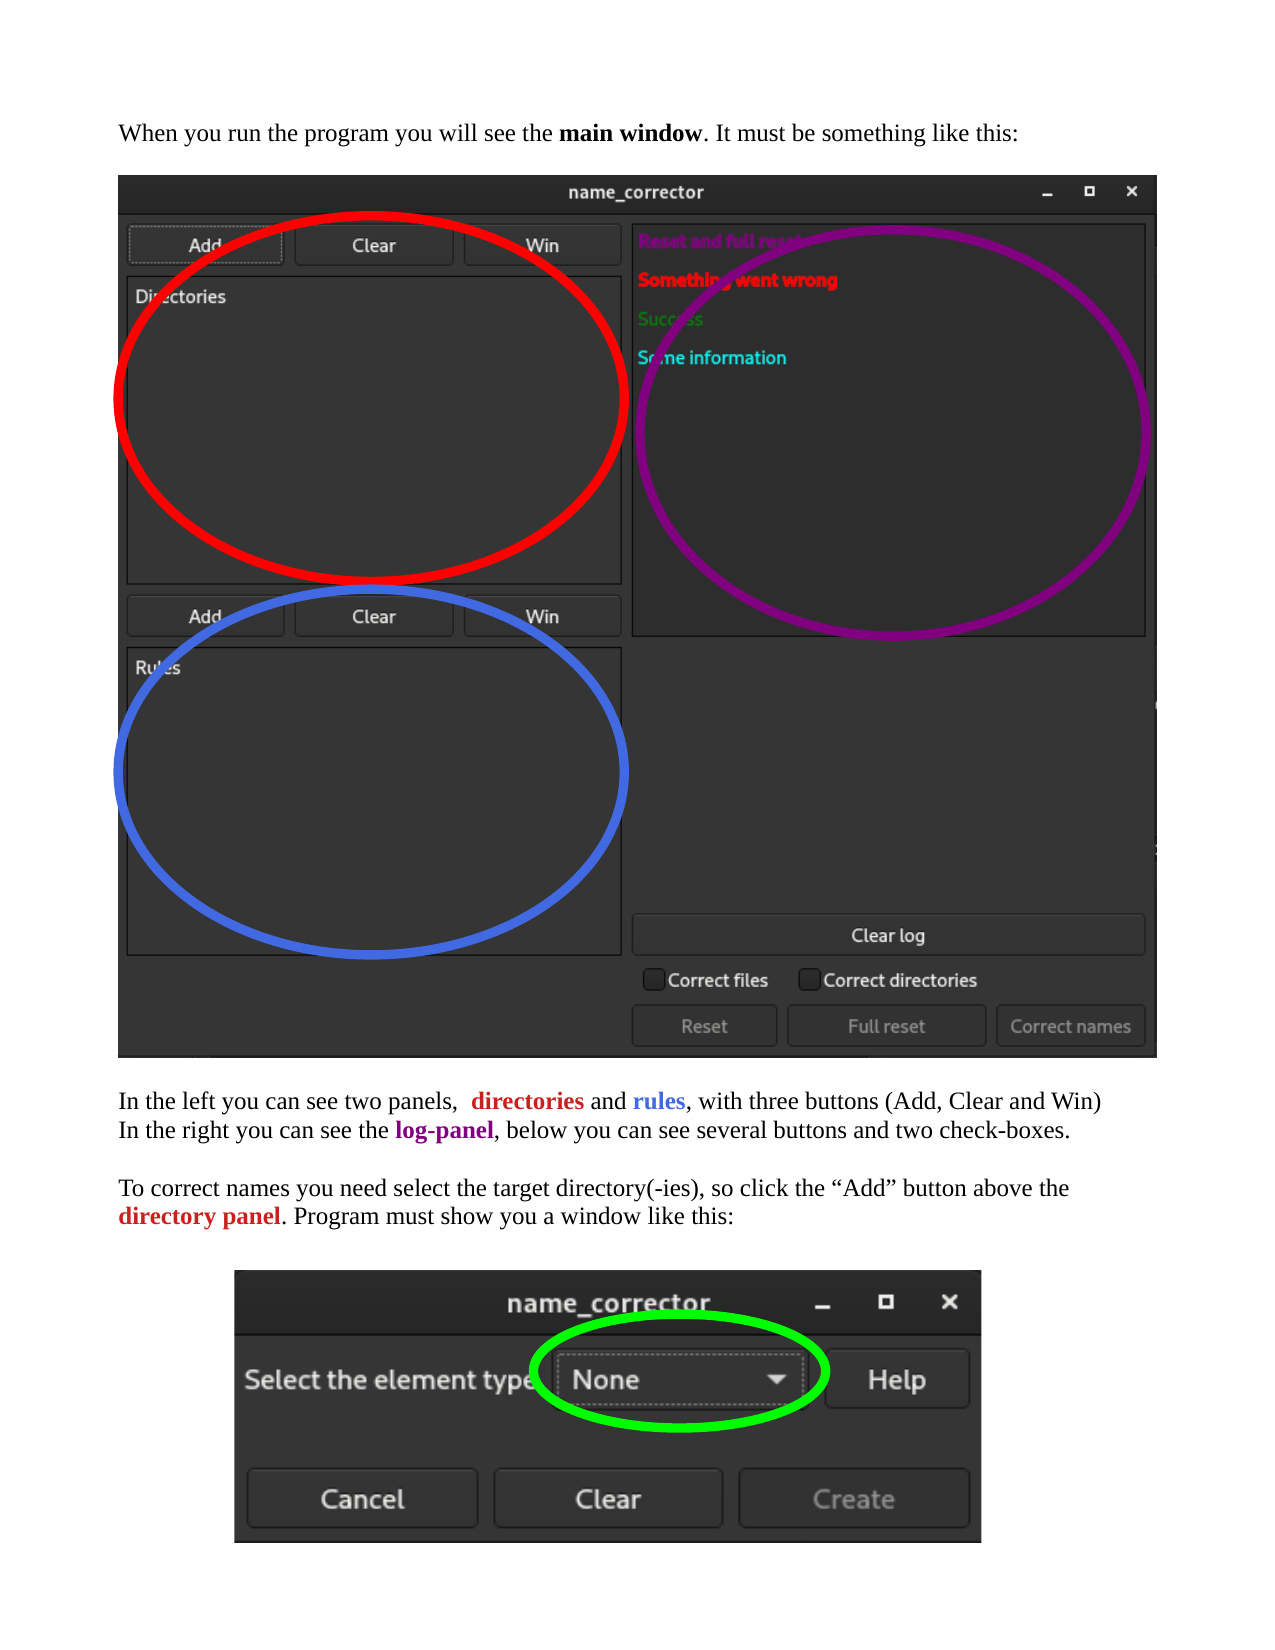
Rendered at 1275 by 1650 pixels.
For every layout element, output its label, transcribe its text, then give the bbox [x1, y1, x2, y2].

text When you run the program you will see the main window. It must be something like this: [118, 118, 1157, 147]
text In the right you can see the log-panel, below you can see several buttons and two check-boxes. [118, 1115, 1157, 1144]
picture [234, 1270, 982, 1543]
picture [118, 175, 1157, 1058]
picture [123, 221, 619, 576]
picture [118, 438, 338, 733]
text To correct names you need select the target directory(-ies), so click the “Add” button above the directory panel. Program must show you a window like this: [118, 1173, 1157, 1230]
picture [123, 594, 619, 950]
text In the left you can see two panels, directories and rules, with three buttons (Add, Clear and Win) [118, 1086, 1157, 1115]
